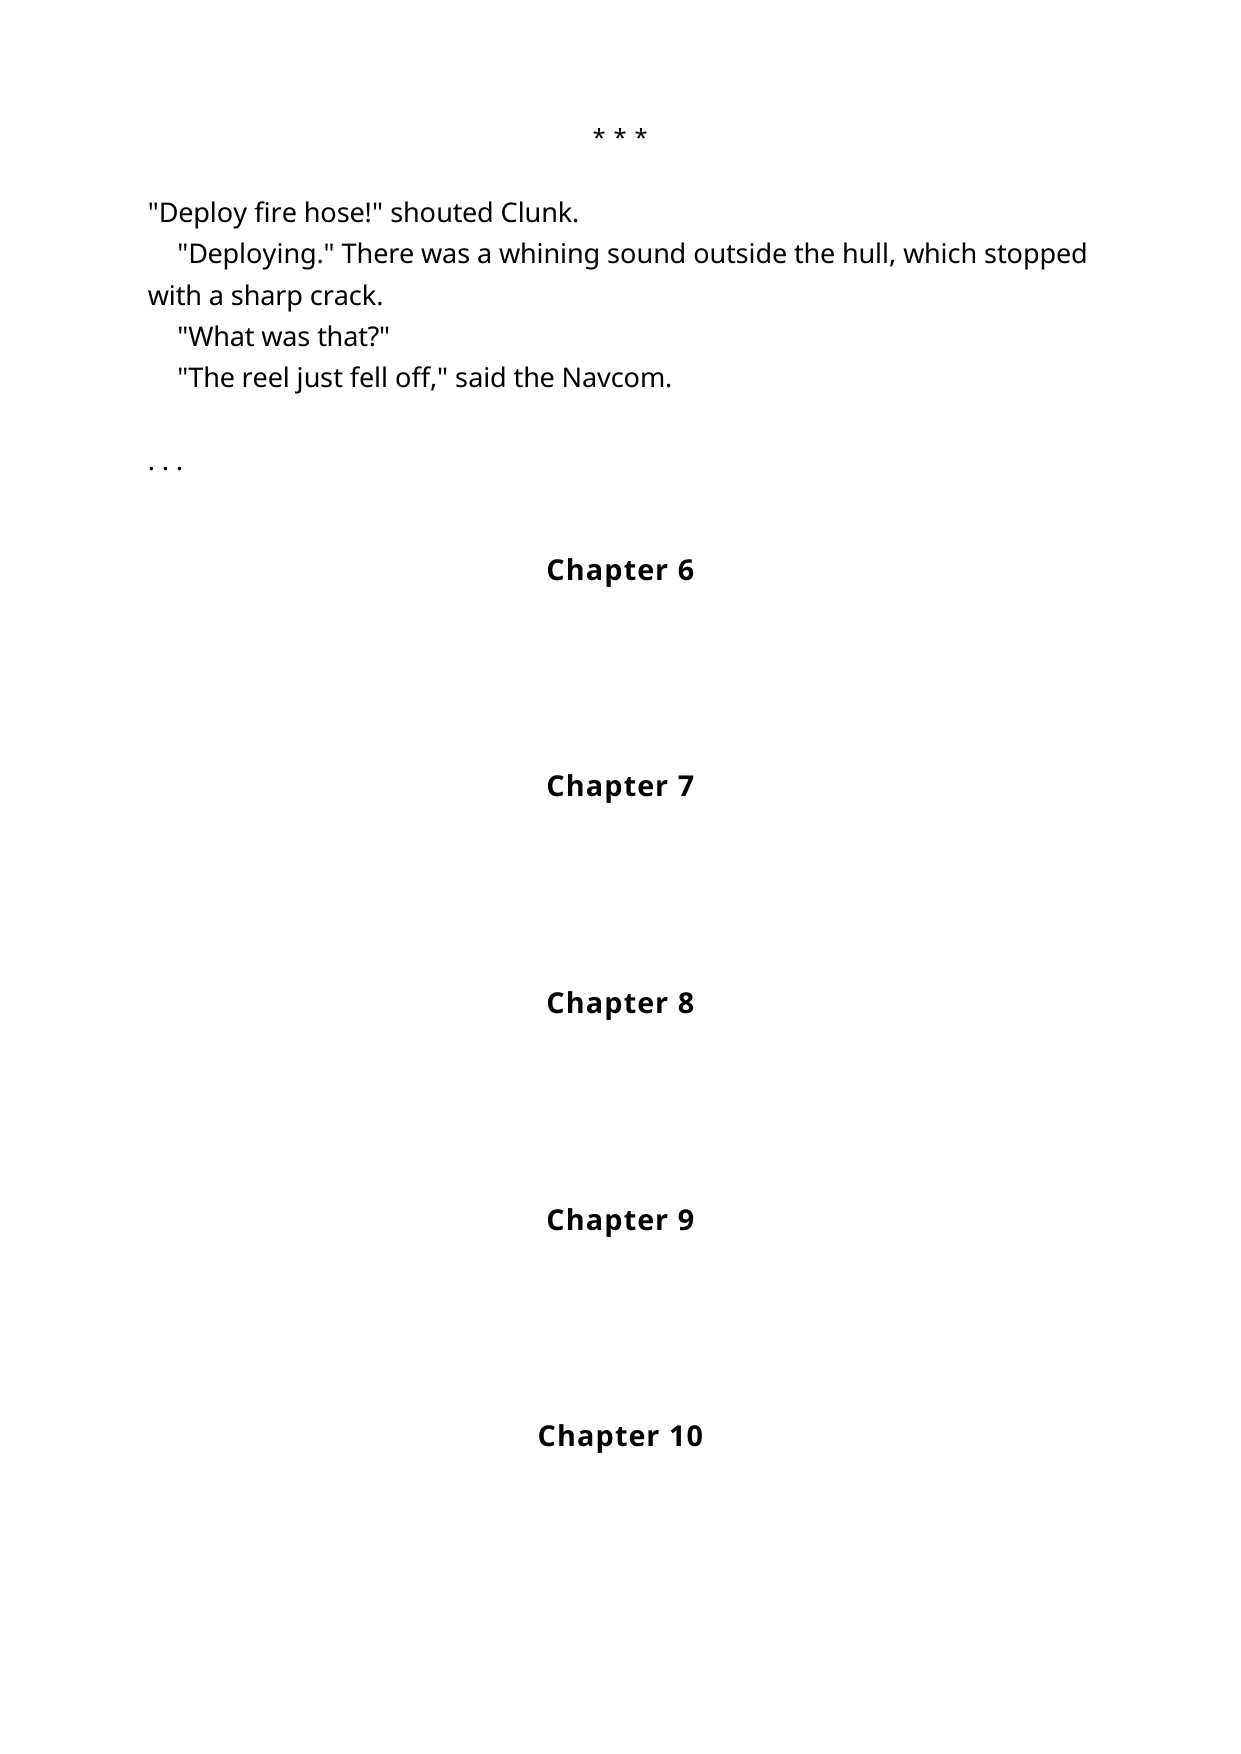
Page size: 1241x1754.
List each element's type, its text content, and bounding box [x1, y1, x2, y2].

text "Deploy fire hose!" shouted Clunk. [148, 189, 1093, 230]
subtitle Chapter 6 [148, 549, 1093, 589]
text . . . [148, 437, 1093, 478]
text "What was that?" [148, 313, 1093, 354]
subtitle * * * [148, 118, 1093, 153]
text "The reel just fell off," said the Navcom. [148, 354, 1093, 396]
text "Deploying." There was a whining sound outside the hull, which stopped with a sharp crack. [148, 230, 1093, 313]
subtitle Chapter 8 [148, 982, 1093, 1022]
subtitle Chapter 10 [148, 1416, 1093, 1455]
subtitle Chapter 7 [148, 766, 1093, 805]
subtitle Chapter 9 [148, 1199, 1093, 1238]
